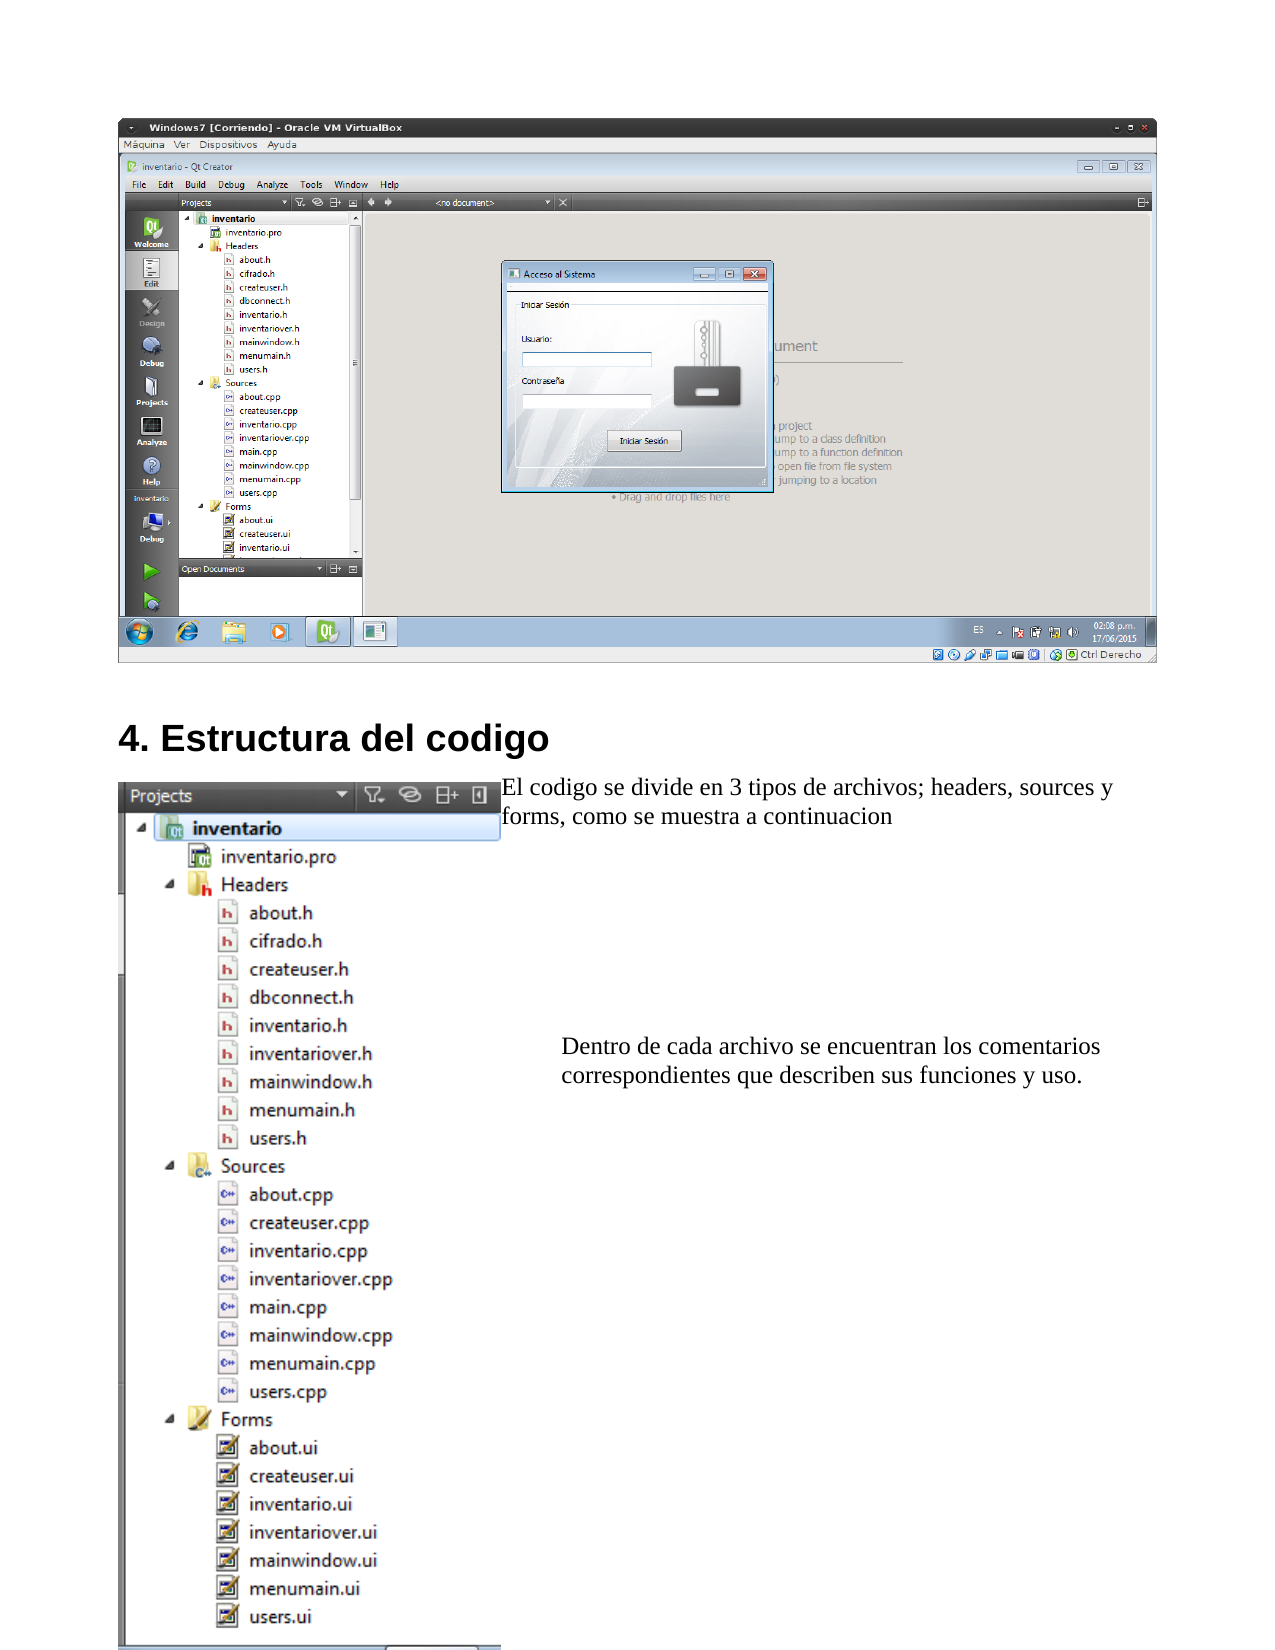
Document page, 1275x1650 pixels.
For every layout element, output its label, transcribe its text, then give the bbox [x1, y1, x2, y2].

text El codigo se divide en 3 tipos de archivos; headers, sources y forms, como se muestra a continuacion [118, 772, 1157, 830]
picture [118, 782, 501, 1650]
picture [118, 118, 1157, 663]
subtitle 4. Estructura del codigo [118, 716, 1157, 760]
text Dentro de cada archivo se encuentran los comentarios correspondientes que describen sus funciones y uso. [501, 1031, 1157, 1089]
